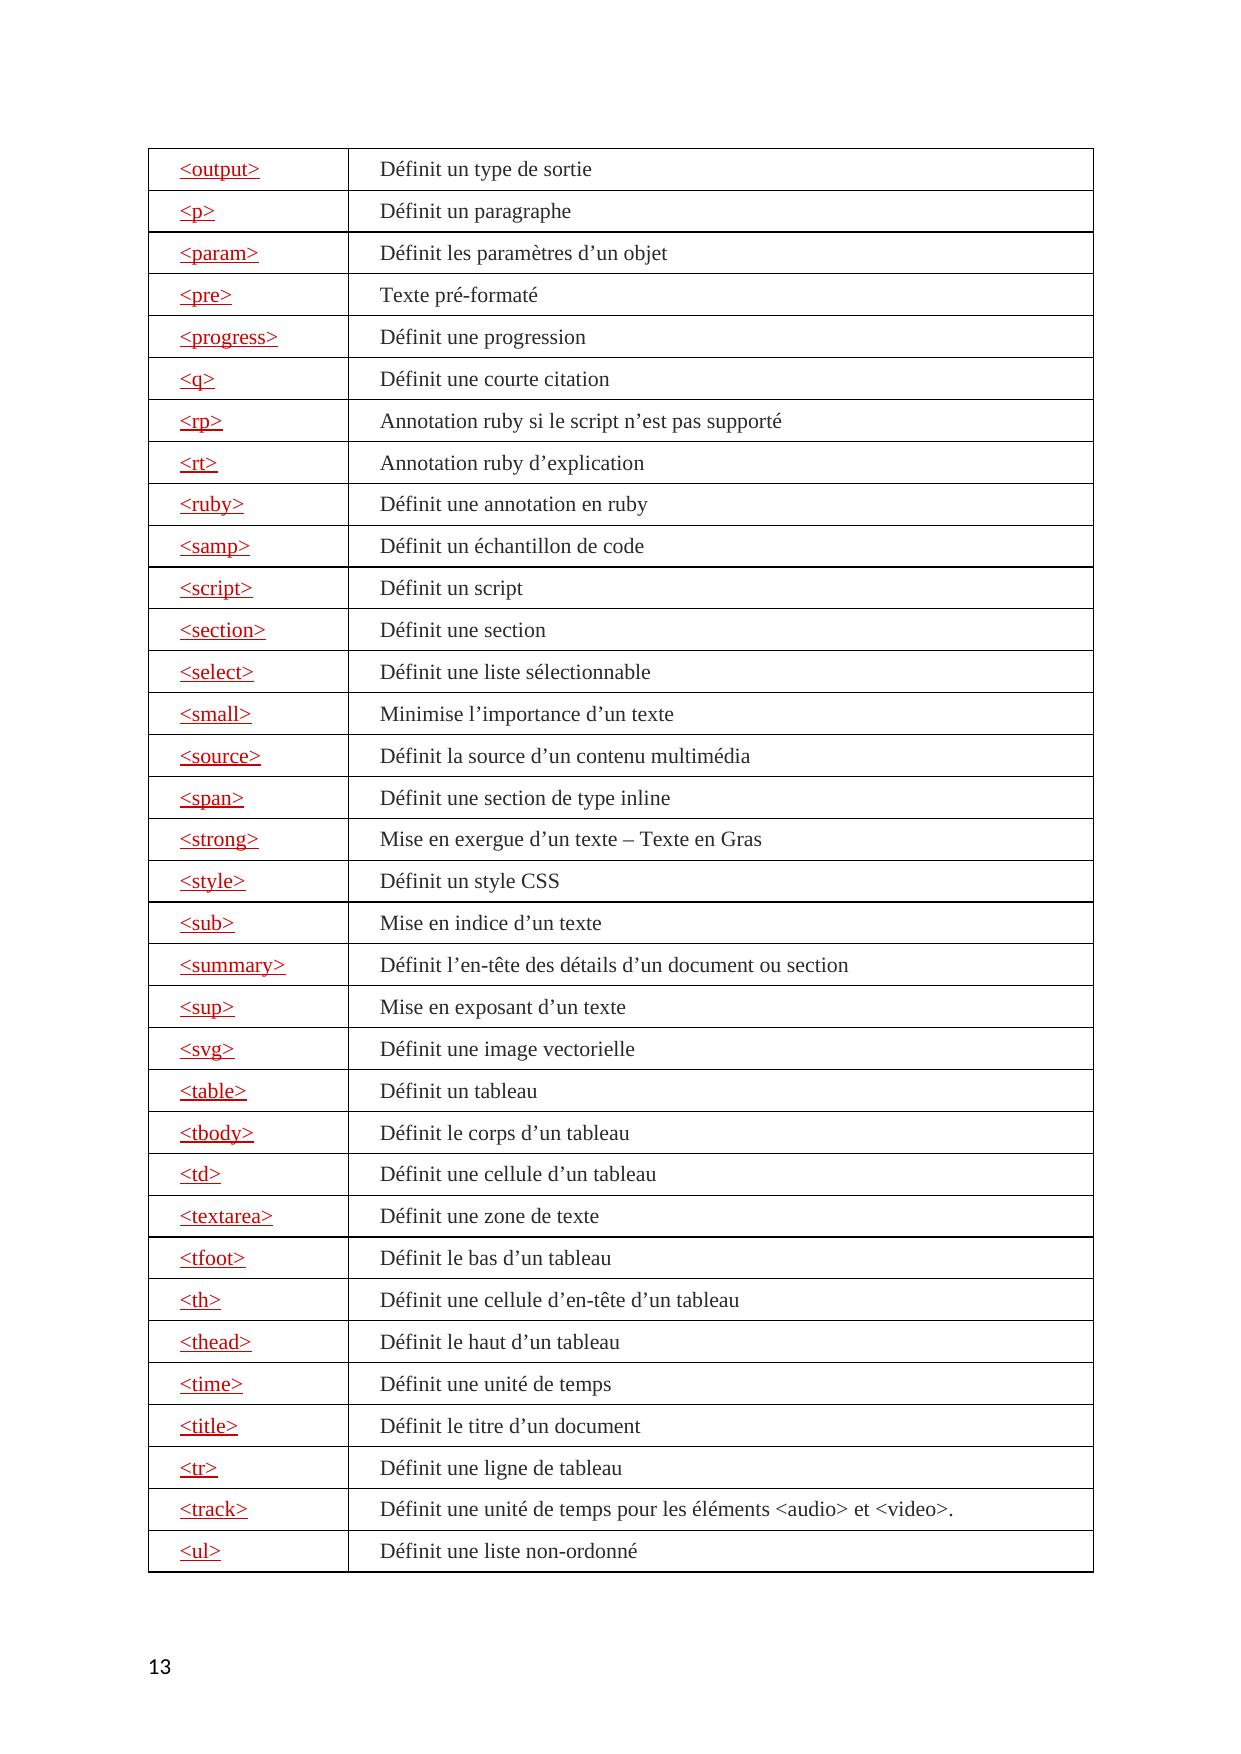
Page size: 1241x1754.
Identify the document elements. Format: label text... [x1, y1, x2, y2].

table_cell Définit un paragraphe [349, 191, 1093, 231]
table_cell Texte pré-formaté [349, 274, 1093, 315]
table_cell Définit une zone de texte [349, 1196, 1093, 1236]
table_cell Définit un échantillon de code [349, 526, 1093, 566]
table_cell Définit le bas d’un tableau [349, 1238, 1093, 1278]
table_cell <pre> [149, 274, 348, 315]
table_cell Définit une cellule d’un tableau [349, 1154, 1093, 1194]
table_cell Définit un type de sortie [349, 149, 1093, 189]
table_cell Définit une section de type inline [349, 777, 1093, 818]
table_cell Définit la source d’un contenu multimédia [349, 735, 1093, 776]
table_cell <small> [149, 693, 348, 734]
table_cell <thead> [149, 1321, 348, 1362]
table_cell Mise en indice d’un texte [349, 903, 1093, 943]
table_cell <strong> [149, 819, 348, 859]
table_cell <output> [149, 149, 348, 189]
table_cell <section> [149, 609, 348, 650]
table_cell Mise en exergue d’un texte – Texte en Gras [349, 819, 1093, 859]
table_cell Définit le titre d’un document [349, 1405, 1093, 1446]
table_cell <tr> [149, 1447, 348, 1488]
table_cell Définit l’en-tête des détails d’un document ou section [349, 944, 1093, 985]
table_cell <p> [149, 191, 348, 231]
table_cell Annotation ruby d’explication [349, 442, 1093, 483]
table_cell Minimise l’importance d’un texte [349, 693, 1093, 734]
table_cell Définit un style CSS [349, 861, 1093, 901]
table_cell Définit une liste non-ordonné [349, 1531, 1093, 1571]
table_cell Définit une section [349, 609, 1093, 650]
table_cell <track> [149, 1489, 348, 1529]
table_cell Définit une liste sélectionnable [349, 651, 1093, 692]
table_cell <summary> [149, 944, 348, 985]
table_cell <progress> [149, 316, 348, 357]
table_cell <select> [149, 651, 348, 692]
table_cell Définit les paramètres d’un objet [349, 233, 1093, 273]
table_cell Définit une unité de temps [349, 1363, 1093, 1404]
table_cell <title> [149, 1405, 348, 1446]
table_cell <tfoot> [149, 1238, 348, 1278]
table_cell <style> [149, 861, 348, 901]
table_cell Définit une courte citation [349, 358, 1093, 399]
table_cell <td> [149, 1154, 348, 1194]
table_cell Mise en exposant d’un texte [349, 986, 1093, 1027]
table_cell <sub> [149, 903, 348, 943]
table_cell <table> [149, 1070, 348, 1111]
table_cell <th> [149, 1279, 348, 1320]
table_cell <script> [149, 568, 348, 608]
table_cell <rp> [149, 400, 348, 441]
table_cell Définit une cellule d’en-tête d’un tableau [349, 1279, 1093, 1320]
table_cell <tbody> [149, 1112, 348, 1153]
table_cell Définit le haut d’un tableau [349, 1321, 1093, 1362]
table_cell <span> [149, 777, 348, 818]
table_cell Définit une image vectorielle [349, 1028, 1093, 1069]
table_cell Définit une annotation en ruby [349, 484, 1093, 524]
table_cell Définit une unité de temps pour les éléments <audio> et <video>. [349, 1489, 1093, 1529]
table_cell <source> [149, 735, 348, 776]
table_cell <sup> [149, 986, 348, 1027]
table_cell <rt> [149, 442, 348, 483]
table_cell Définit un script [349, 568, 1093, 608]
table_cell <param> [149, 233, 348, 273]
table_cell Définit le corps d’un tableau [349, 1112, 1093, 1153]
table_cell Définit une progression [349, 316, 1093, 357]
table_cell <time> [149, 1363, 348, 1404]
table_cell <textarea> [149, 1196, 348, 1236]
table_cell Définit un tableau [349, 1070, 1093, 1111]
table_cell <q> [149, 358, 348, 399]
table_cell <ruby> [149, 484, 348, 524]
table_cell <ul> [149, 1531, 348, 1571]
table_cell Définit une ligne de tableau [349, 1447, 1093, 1488]
table_cell <svg> [149, 1028, 348, 1069]
table_cell <samp> [149, 526, 348, 566]
table_cell Annotation ruby si le script n’est pas supporté [349, 400, 1093, 441]
